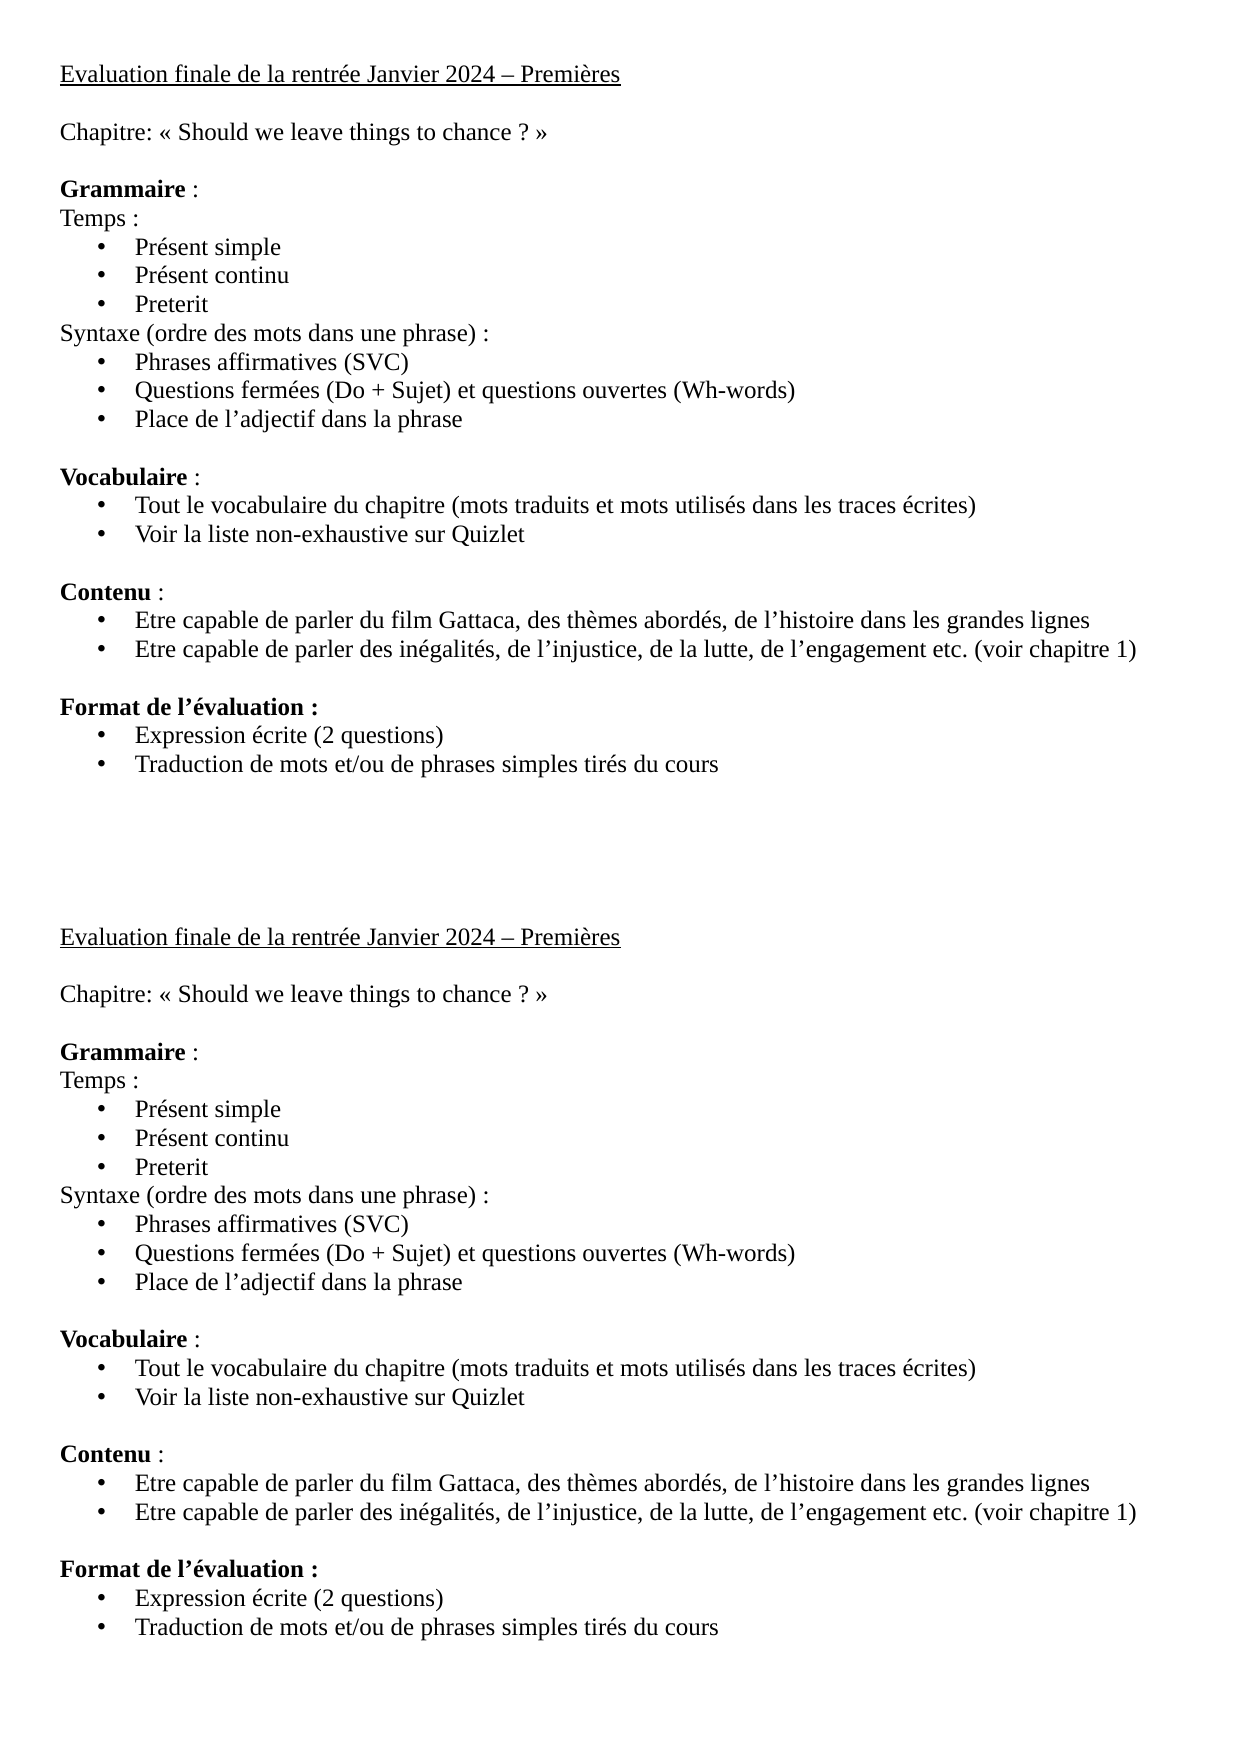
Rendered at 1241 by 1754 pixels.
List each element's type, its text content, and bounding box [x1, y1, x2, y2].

list Présent continu [97, 260, 1182, 289]
list Preterit [97, 289, 1182, 318]
list Etre capable de parler du film Gattaca, des thèmes abordés, de l’histoire dans les grandes lignes [97, 1468, 1182, 1497]
list Voir la liste non-exhaustive sur Quizlet [97, 519, 1182, 548]
text Grammaire : [59, 1037, 1182, 1065]
text Vocabulaire : [59, 462, 1182, 490]
text Syntaxe (ordre des mots dans une phrase) : [59, 318, 1182, 347]
list Phrases affirmatives (SVC) [97, 1209, 1182, 1238]
list Preterit [97, 1152, 1182, 1180]
text Chapitre: « Should we leave things to chance ? » [59, 979, 1182, 1008]
list Place de l’adjectif dans la phrase [97, 1267, 1182, 1295]
list Questions fermées (Do + Sujet) et questions ouvertes (Wh-words) [97, 1238, 1182, 1267]
list Présent simple [97, 232, 1182, 260]
text Syntaxe (ordre des mots dans une phrase) : [59, 1180, 1182, 1209]
list Tout le vocabulaire du chapitre (mots traduits et mots utilisés dans les traces écrites) [97, 1353, 1182, 1382]
list Tout le vocabulaire du chapitre (mots traduits et mots utilisés dans les traces écrites) [97, 490, 1182, 519]
list Phrases affirmatives (SVC) [97, 347, 1182, 375]
text Evaluation finale de la rentrée Janvier 2024 – Premières [59, 922, 1182, 950]
text Evaluation finale de la rentrée Janvier 2024 – Premières [59, 59, 1182, 88]
list Etre capable de parler du film Gattaca, des thèmes abordés, de l’histoire dans les grandes lignes [97, 605, 1182, 634]
text Grammaire : [59, 174, 1182, 203]
list Expression écrite (2 questions) [97, 1583, 1182, 1612]
text Temps : [59, 203, 1182, 232]
list Présent simple [97, 1094, 1182, 1123]
list Traduction de mots et/ou de phrases simples tirés du cours [97, 749, 1182, 778]
text Format de l’évaluation : [59, 1554, 1182, 1583]
text Contenu : [59, 577, 1182, 605]
text Vocabulaire : [59, 1324, 1182, 1353]
list Place de l’adjectif dans la phrase [97, 404, 1182, 433]
list Etre capable de parler des inégalités, de l’injustice, de la lutte, de l’engagement etc. (voir chapitre 1) [97, 1497, 1182, 1525]
text Format de l’évaluation : [59, 692, 1182, 720]
list Voir la liste non-exhaustive sur Quizlet [97, 1382, 1182, 1410]
list Présent continu [97, 1123, 1182, 1152]
text Chapitre: « Should we leave things to chance ? » [59, 117, 1182, 145]
text Contenu : [59, 1439, 1182, 1468]
list Etre capable de parler des inégalités, de l’injustice, de la lutte, de l’engagement etc. (voir chapitre 1) [97, 634, 1182, 663]
list Traduction de mots et/ou de phrases simples tirés du cours [97, 1612, 1182, 1640]
list Questions fermées (Do + Sujet) et questions ouvertes (Wh-words) [97, 375, 1182, 404]
list Expression écrite (2 questions) [97, 720, 1182, 749]
text Temps : [59, 1065, 1182, 1094]
